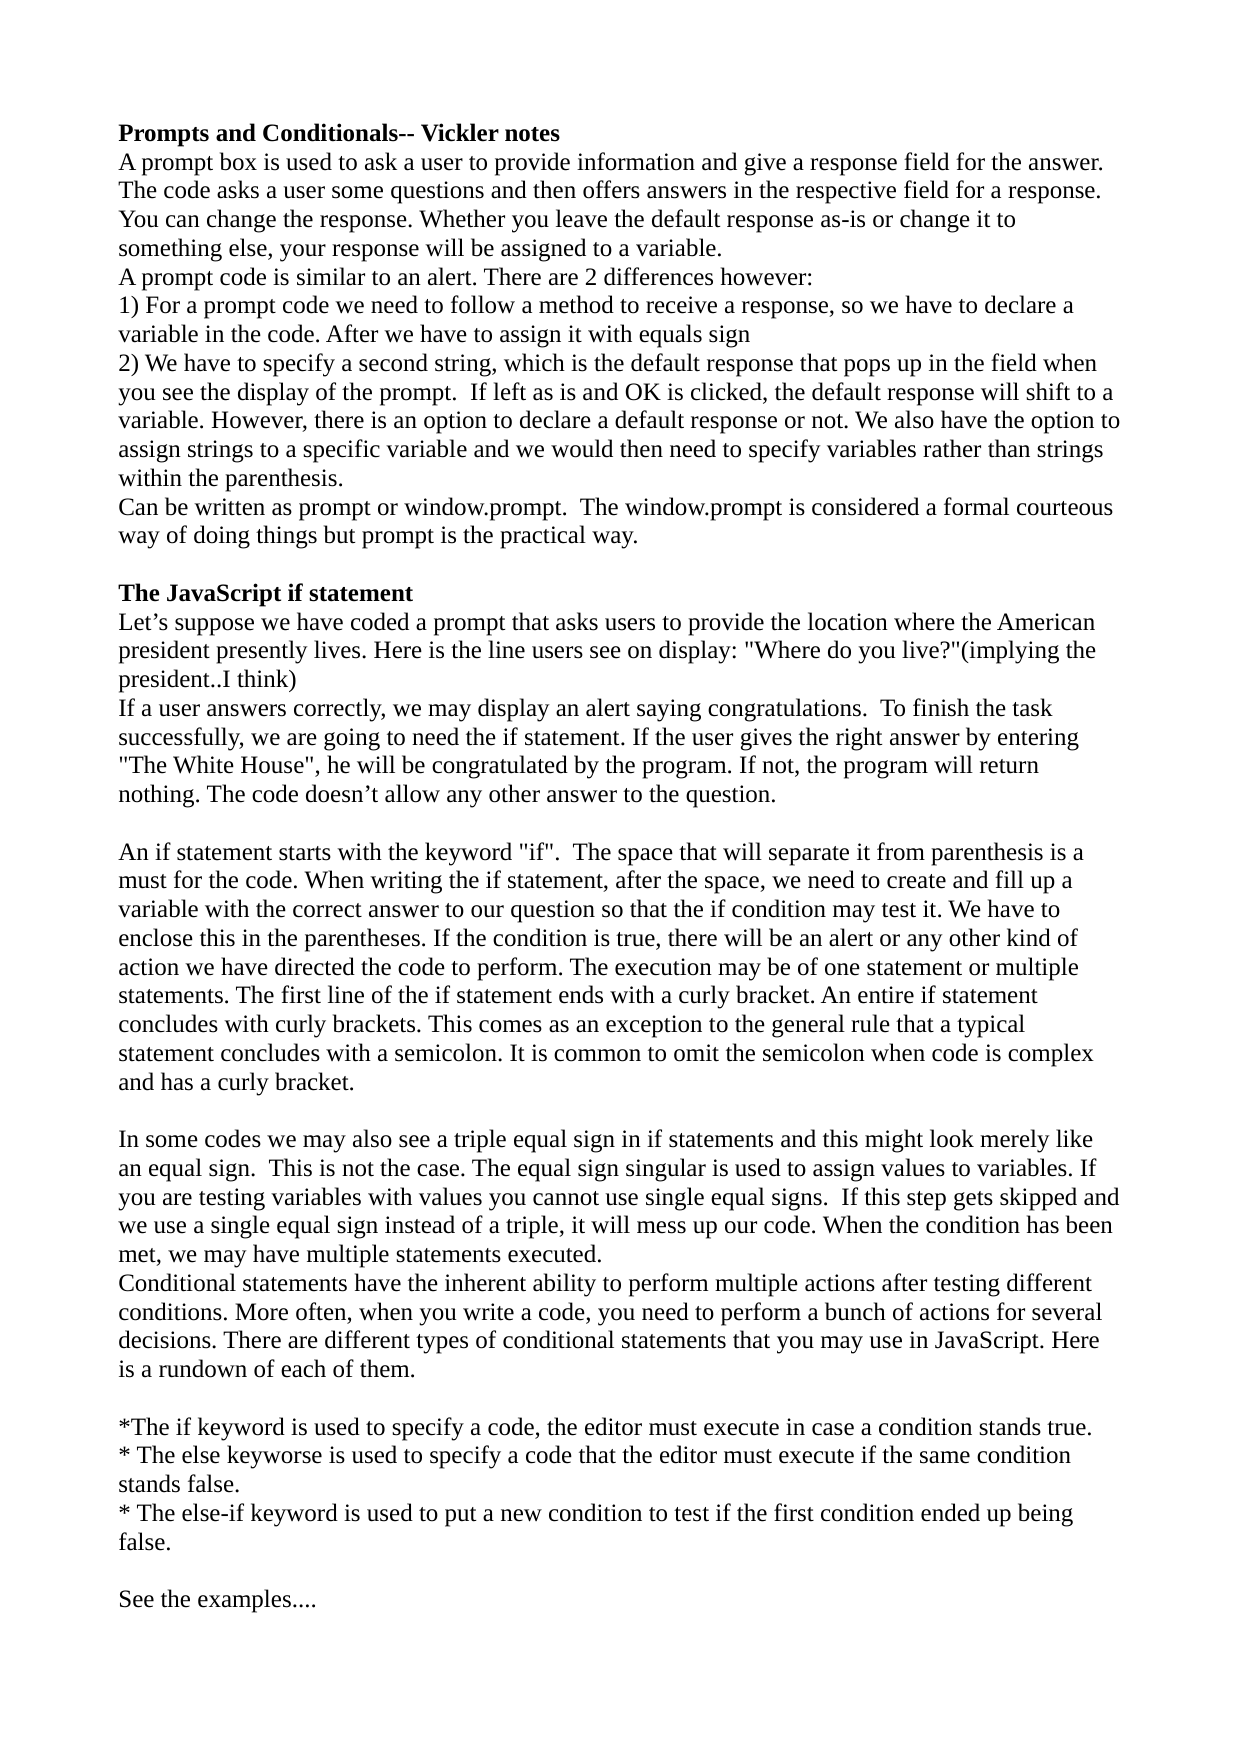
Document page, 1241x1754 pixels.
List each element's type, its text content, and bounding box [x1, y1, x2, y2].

text * The else keyworse is used to specify a code that the editor must execute if the same condition stands false. [118, 1441, 1122, 1498]
text The JavaScript if statement [118, 578, 1122, 607]
text See the examples.... [118, 1584, 1122, 1613]
text An if statement starts with the keyword "if". The space that will separate it from parenthesis is a must for the code. When writing the if statement, after the space, we need to create and fill up a variable with the correct answer to our question so that the if condition may test it. We have to enclose this in the parentheses. If the condition is true, there will be an alert or any other kind of action we have directed the code to perform. The execution may be of one statement or multiple statements. The first line of the if statement ends with a curly bracket. An entire if statement concludes with curly brackets. This comes as an exception to the general rule that a typical statement concludes with a semicolon. It is common to omit the semicolon when code is complex and has a curly bracket. [118, 837, 1122, 1096]
text Can be written as prompt or window.prompt. The window.prompt is considered a formal courteous way of doing things but prompt is the practical way. [118, 492, 1122, 549]
text A prompt code is similar to an alert. There are 2 differences however: [118, 262, 1122, 291]
text 1) For a prompt code we need to follow a method to receive a response, so we have to declare a variable in the code. After we have to assign it with equals sign [118, 291, 1122, 348]
text 2) We have to specify a second string, which is the default response that pops up in the field when you see the display of the prompt. If left as is and OK is clicked, the default response will shift to a variable. However, there is an option to declare a default response or not. We also have the option to assign strings to a specific variable and we would then need to specify variables rather than strings within the parenthesis. [118, 348, 1122, 492]
text If a user answers correctly, we may display an alert saying congratulations. To finish the task successfully, we are going to need the if statement. If the user gives the right answer by entering "The White House", he will be congratulated by the program. If not, the program will return nothing. The code doesn’t allow any other answer to the question. [118, 693, 1122, 808]
text Prompts and Conditionals-- Vickler notes [118, 118, 1122, 147]
text * The else-if keyword is used to put a new condition to test if the first condition ended up being false. [118, 1498, 1122, 1556]
text In some codes we may also see a triple equal sign in if statements and this might look merely like an equal sign. This is not the case. The equal sign singular is used to assign values to variables. If you are testing variables with values you cannot use single equal signs. If this step gets skipped and we use a single equal sign instead of a triple, it will mess up our code. When the condition has been met, we may have multiple statements executed. [118, 1124, 1122, 1268]
text A prompt box is used to ask a user to provide information and give a response field for the answer. The code asks a user some questions and then offers answers in the respective field for a response. You can change the response. Whether you leave the default response as-is or change it to something else, your response will be assigned to a variable. [118, 147, 1122, 262]
text Let’s suppose we have coded a prompt that asks users to provide the location where the American president presently lives. Here is the line users see on display: "Where do you live?"(implying the president..I think) [118, 607, 1122, 693]
text Conditional statements have the inherent ability to perform multiple actions after testing different conditions. More often, when you write a code, you need to perform a bunch of actions for several decisions. There are different types of conditional statements that you may use in JavaScript. Here is a rundown of each of them. [118, 1268, 1122, 1383]
text *The if keyword is used to specify a code, the editor must execute in case a condition stands true. [118, 1412, 1122, 1441]
